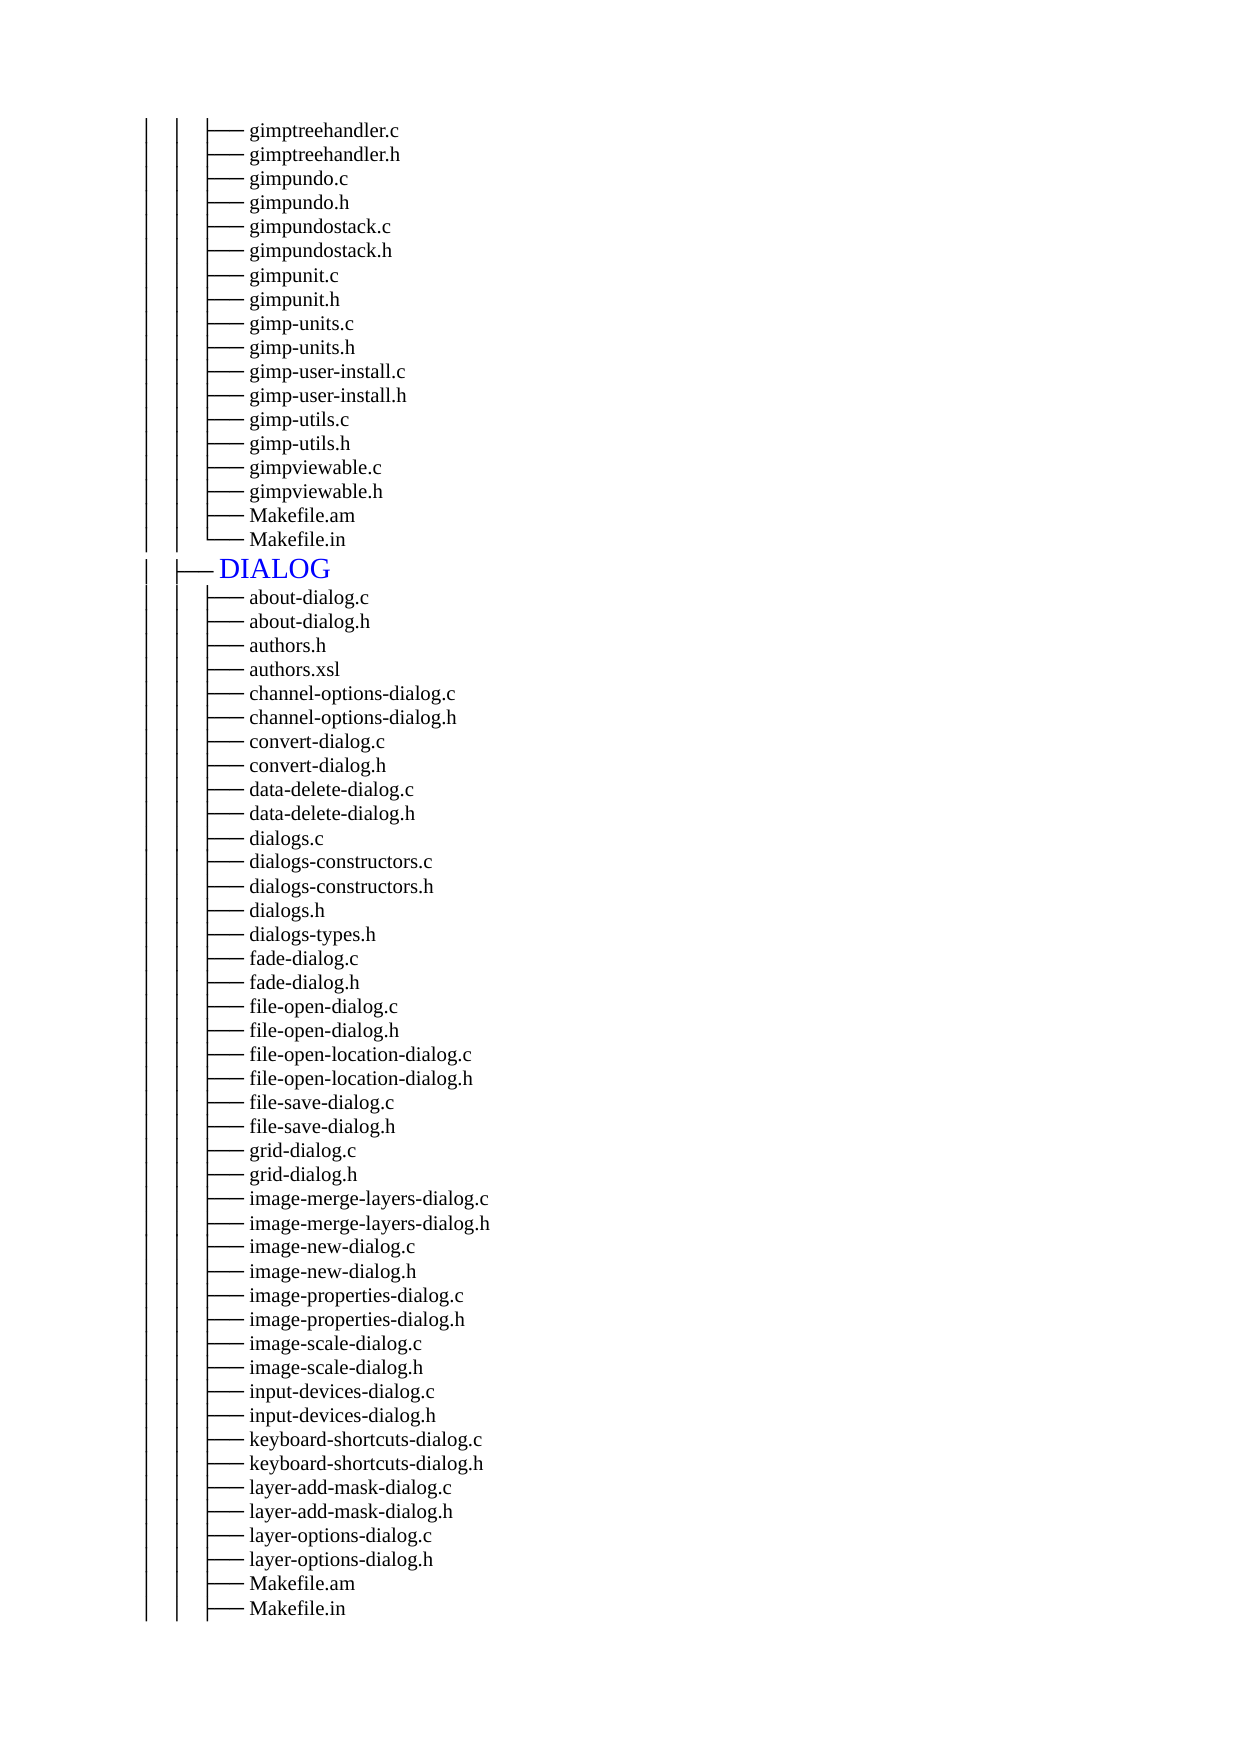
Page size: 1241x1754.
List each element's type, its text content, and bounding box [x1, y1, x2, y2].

text │ │ ├── gimpviewable.c [177, 455, 207, 479]
text │ │ ├── grid-dialog.h [177, 1162, 207, 1186]
text │ │ ├── Makefile.am [118, 503, 146, 527]
text │ │ ├── gimpundostack.h [118, 238, 146, 262]
text │ │ ├── gimp-utils.c [208, 407, 1122, 431]
text │ │ ├── gimpviewable.h [118, 479, 146, 503]
text │ │ ├── gimp-units.c [118, 311, 146, 335]
text │ │ ├── Makefile.am [177, 1571, 207, 1595]
text │ │ ├── convert-dialog.c [118, 729, 146, 753]
text │ │ ├── layer-add-mask-dialog.h [208, 1499, 1122, 1523]
text │ │ ├── gimpundostack.c [177, 214, 207, 238]
text │ │ ├── image-properties-dialog.c [118, 1283, 146, 1307]
text │ │ ├── dialogs-types.h [118, 922, 146, 946]
text │ │ ├── dialogs-constructors.c [118, 849, 146, 873]
text │ │ ├── dialogs.h [147, 898, 176, 922]
text │ │ ├── about-dialog.c [177, 585, 207, 609]
text │ │ ├── data-delete-dialog.h [208, 801, 1122, 825]
text │ │ ├── convert-dialog.c [147, 729, 176, 753]
text │ │ ├── image-properties-dialog.h [118, 1307, 146, 1331]
text │ │ ├── gimpunit.c [118, 262, 146, 287]
text │ │ ├── file-open-location-dialog.c [208, 1042, 1122, 1066]
text │ │ ├── file-save-dialog.h [177, 1114, 207, 1138]
text │ │ ├── Makefile.am [147, 1571, 176, 1595]
text │ │ ├── authors.h [118, 633, 146, 657]
text │ │ ├── layer-options-dialog.h [177, 1547, 207, 1571]
text │ │ ├── gimp-units.h [147, 335, 176, 359]
text │ │ ├── image-properties-dialog.c [177, 1283, 207, 1307]
text │ │ ├── fade-dialog.c [147, 946, 176, 970]
text │ │ ├── gimpviewable.c [118, 455, 146, 479]
text │ │ ├── image-properties-dialog.h [208, 1307, 1122, 1331]
text │ │ ├── about-dialog.h [118, 609, 146, 633]
text │ │ ├── gimpunit.h [147, 287, 176, 311]
text │ │ ├── dialogs.h [177, 898, 207, 922]
text │ │ ├── gimp-units.h [208, 335, 1122, 359]
text │ │ ├── Makefile.am [208, 1571, 1122, 1595]
text │ │ ├── layer-add-mask-dialog.h [147, 1499, 176, 1523]
text │ │ ├── gimp-units.h [118, 335, 146, 359]
text │ │ ├── grid-dialog.h [147, 1162, 176, 1186]
text │ │ ├── dialogs-types.h [177, 922, 207, 946]
text │ │ ├── layer-options-dialog.c [208, 1523, 1122, 1547]
text │ │ ├── dialogs.c [118, 825, 146, 849]
text │ │ ├── fade-dialog.c [208, 946, 1122, 970]
text │ │ ├── dialogs-constructors.h [177, 873, 207, 898]
text │ │ ├── data-delete-dialog.h [118, 801, 146, 825]
text │ │ ├── channel-options-dialog.c [147, 681, 176, 705]
text │ │ ├── gimpunit.h [208, 287, 1122, 311]
text │ │ ├── image-properties-dialog.h [177, 1307, 207, 1331]
text │ │ ├── gimpundo.h [177, 190, 207, 214]
text │ │ ├── file-save-dialog.h [208, 1114, 1122, 1138]
text │ │ ├── image-properties-dialog.c [208, 1283, 1122, 1307]
text │ │ ├── authors.xsl [147, 657, 176, 681]
text │ │ ├── gimptreehandler.h [208, 142, 1122, 166]
text │ │ ├── gimp-units.c [147, 311, 176, 335]
text │ │ └── Makefile.in [177, 527, 1122, 551]
text │ │ ├── image-new-dialog.h [147, 1258, 176, 1283]
text │ │ ├── fade-dialog.h [208, 970, 1122, 994]
text │ │ ├── layer-options-dialog.c [177, 1523, 207, 1547]
text │ │ ├── image-merge-layers-dialog.h [208, 1210, 1122, 1234]
text │ │ ├── file-open-location-dialog.h [177, 1066, 207, 1090]
text │ │ ├── image-scale-dialog.c [208, 1331, 1122, 1355]
text │ │ ├── file-open-dialog.c [177, 994, 207, 1018]
text │ │ ├── layer-options-dialog.c [118, 1523, 146, 1547]
text │ │ ├── gimp-utils.h [118, 431, 146, 455]
text │ │ ├── gimpundostack.h [147, 238, 176, 262]
text │ │ ├── gimp-units.c [177, 311, 207, 335]
text │ │ ├── image-scale-dialog.h [177, 1355, 207, 1379]
text │ │ ├── layer-options-dialog.h [118, 1547, 146, 1571]
text │ │ ├── dialogs.c [147, 825, 176, 849]
text │ │ ├── image-merge-layers-dialog.h [177, 1210, 207, 1234]
text │ │ ├── image-new-dialog.c [177, 1234, 207, 1258]
text │ │ ├── gimp-units.c [208, 311, 1122, 335]
text │ │ ├── gimp-utils.h [177, 431, 207, 455]
text │ │ ├── gimptreehandler.h [147, 142, 176, 166]
text │ │ ├── data-delete-dialog.c [147, 777, 176, 801]
text │ │ ├── about-dialog.c [118, 585, 146, 609]
text │ │ ├── input-devices-dialog.c [147, 1379, 176, 1403]
text │ │ ├── file-open-location-dialog.h [208, 1066, 1122, 1090]
text │ │ ├── input-devices-dialog.h [118, 1403, 146, 1427]
text │ │ ├── layer-add-mask-dialog.c [147, 1475, 176, 1499]
text │ │ ├── gimptreehandler.h [118, 142, 146, 166]
text │ │ ├── image-merge-layers-dialog.c [177, 1186, 207, 1210]
text │ │ ├── gimp-user-install.c [147, 359, 176, 383]
text │ │ ├── keyboard-shortcuts-dialog.h [208, 1451, 1122, 1475]
text │ │ ├── convert-dialog.c [208, 729, 1122, 753]
text │ │ ├── channel-options-dialog.h [208, 705, 1122, 729]
text │ │ ├── authors.xsl [118, 657, 146, 681]
text │ │ ├── gimpunit.c [208, 262, 1122, 287]
text │ │ ├── Makefile.in [177, 1595, 207, 1619]
text │ │ ├── Makefile.in [147, 1595, 176, 1619]
text │ │ ├── gimpunit.h [177, 287, 207, 311]
text │ │ ├── gimpviewable.h [177, 479, 207, 503]
text │ │ ├── gimpviewable.h [208, 479, 1122, 503]
text │ │ ├── about-dialog.h [147, 609, 176, 633]
text │ │ ├── dialogs.h [208, 898, 1122, 922]
text │ │ ├── fade-dialog.c [177, 946, 207, 970]
text │ │ ├── authors.xsl [177, 657, 207, 681]
text │ │ ├── gimp-user-install.c [177, 359, 207, 383]
text │ │ ├── Makefile.in [118, 1595, 146, 1619]
text │ │ ├── grid-dialog.c [118, 1138, 146, 1162]
text │ │ ├── file-save-dialog.c [177, 1090, 207, 1114]
text │ │ ├── gimpundostack.c [147, 214, 176, 238]
text │ │ ├── gimpunit.c [177, 262, 207, 287]
text │ │ ├── about-dialog.c [208, 585, 1122, 609]
text │ │ ├── gimpviewable.c [208, 455, 1122, 479]
text │ │ ├── fade-dialog.h [118, 970, 146, 994]
text │ │ ├── gimpundostack.c [208, 214, 1122, 238]
text │ │ ├── channel-options-dialog.c [208, 681, 1122, 705]
text │ │ ├── gimpunit.h [118, 287, 146, 311]
text │ │ ├── input-devices-dialog.c [118, 1379, 146, 1403]
text │ │ ├── gimpundo.h [118, 190, 146, 214]
text │ │ ├── image-new-dialog.c [147, 1234, 176, 1258]
text │ │ ├── input-devices-dialog.c [208, 1379, 1122, 1403]
text │ │ ├── gimpundostack.c [118, 214, 146, 238]
text │ │ ├── gimpundostack.h [177, 238, 207, 262]
text │ │ ├── Makefile.am [208, 503, 1122, 527]
text │ │ ├── image-scale-dialog.c [177, 1331, 207, 1355]
text │ │ ├── gimpundo.h [147, 190, 176, 214]
text │ │ ├── gimp-user-install.c [208, 359, 1122, 383]
text │ │ ├── fade-dialog.h [147, 970, 176, 994]
text │ │ ├── gimptreehandler.c [208, 118, 1122, 142]
text │ │ ├── grid-dialog.c [208, 1138, 1122, 1162]
text │ │ ├── layer-add-mask-dialog.h [118, 1499, 146, 1523]
text │ │ ├── convert-dialog.h [208, 753, 1122, 777]
text │ │ ├── data-delete-dialog.c [208, 777, 1122, 801]
text │ │ ├── data-delete-dialog.c [118, 777, 146, 801]
text │ │ ├── keyboard-shortcuts-dialog.h [177, 1451, 207, 1475]
text │ │ ├── gimpundo.c [177, 166, 207, 190]
text │ │ ├── grid-dialog.c [177, 1138, 207, 1162]
text │ │ ├── layer-add-mask-dialog.c [208, 1475, 1122, 1499]
text │ │ ├── gimp-user-install.h [208, 383, 1122, 407]
text │ │ ├── gimpundo.c [118, 166, 146, 190]
text │ │ ├── fade-dialog.c [118, 946, 146, 970]
text │ │ ├── layer-options-dialog.h [147, 1547, 176, 1571]
text │ │ ├── data-delete-dialog.h [177, 801, 207, 825]
text │ │ ├── gimptreehandler.c [177, 118, 207, 142]
text │ │ ├── gimp-user-install.h [177, 383, 207, 407]
text │ │ ├── gimp-utils.h [147, 431, 176, 455]
text │ │ ├── gimp-utils.c [118, 407, 146, 431]
text │ │ ├── channel-options-dialog.h [177, 705, 207, 729]
text │ │ ├── channel-options-dialog.h [147, 705, 176, 729]
text │ │ ├── gimp-utils.h [208, 431, 1122, 455]
text │ │ ├── layer-add-mask-dialog.c [177, 1475, 207, 1499]
text │ │ ├── layer-add-mask-dialog.h [177, 1499, 207, 1523]
text │ │ ├── file-open-dialog.h [118, 1018, 146, 1042]
text │ │ ├── data-delete-dialog.h [147, 801, 176, 825]
text │ │ ├── dialogs.c [208, 825, 1122, 849]
text │ │ ├── about-dialog.h [177, 609, 207, 633]
text │ │ ├── image-new-dialog.c [208, 1234, 1122, 1258]
text │ │ ├── input-devices-dialog.h [177, 1403, 207, 1427]
text │ │ ├── input-devices-dialog.h [147, 1403, 176, 1427]
text │ │ ├── file-open-dialog.h [208, 1018, 1122, 1042]
text │ │ ├── gimp-utils.c [177, 407, 207, 431]
text │ │ ├── data-delete-dialog.c [177, 777, 207, 801]
text │ │ ├── gimpundostack.h [208, 238, 1122, 262]
text │ │ ├── Makefile.am [177, 503, 207, 527]
text │ │ ├── grid-dialog.h [208, 1162, 1122, 1186]
text │ │ ├── file-open-dialog.h [177, 1018, 207, 1042]
text │ │ ├── file-open-location-dialog.c [177, 1042, 207, 1066]
text │ │ ├── input-devices-dialog.h [208, 1403, 1122, 1427]
text │ │ ├── image-new-dialog.h [208, 1258, 1122, 1283]
text │ │ ├── channel-options-dialog.c [177, 681, 207, 705]
text │ │ ├── dialogs-constructors.c [208, 849, 1122, 873]
text │ │ ├── file-open-dialog.h [147, 1018, 176, 1042]
text │ │ ├── about-dialog.h [208, 609, 1122, 633]
text │ │ ├── dialogs-types.h [147, 922, 176, 946]
text │ │ ├── image-new-dialog.c [118, 1234, 146, 1258]
text │ │ ├── gimp-user-install.h [118, 383, 146, 407]
text │ │ ├── file-open-dialog.c [118, 994, 146, 1018]
text │ │ ├── dialogs-constructors.c [177, 849, 207, 873]
text │ │ ├── about-dialog.c [147, 585, 176, 609]
text │ │ ├── image-scale-dialog.h [118, 1355, 146, 1379]
text │ │ ├── authors.xsl [208, 657, 1122, 681]
text │ │ ├── convert-dialog.c [177, 729, 207, 753]
text │ │ ├── dialogs-constructors.h [208, 873, 1122, 898]
text │ │ ├── dialogs-constructors.c [147, 849, 176, 873]
text │ │ └── Makefile.in [118, 527, 146, 551]
text │ │ ├── image-scale-dialog.c [118, 1331, 146, 1355]
text │ │ ├── gimpviewable.h [147, 479, 176, 503]
text │ │ ├── dialogs.c [177, 825, 207, 849]
text │ │ ├── gimpunit.c [147, 262, 176, 287]
text │ ├── DIALOG [118, 551, 1122, 585]
text │ │ ├── gimptreehandler.c [118, 118, 146, 142]
text │ │ ├── image-new-dialog.h [177, 1258, 207, 1283]
text │ │ ├── input-devices-dialog.c [177, 1379, 207, 1403]
text │ │ ├── layer-add-mask-dialog.c [118, 1475, 146, 1499]
text │ │ ├── layer-options-dialog.h [208, 1547, 1122, 1571]
text │ │ ├── image-new-dialog.h [118, 1258, 146, 1283]
text │ │ ├── convert-dialog.h [147, 753, 176, 777]
text │ │ ├── gimpundo.c [147, 166, 176, 190]
text │ │ ├── authors.h [208, 633, 1122, 657]
text │ │ ├── convert-dialog.h [118, 753, 146, 777]
text │ │ ├── gimp-units.h [177, 335, 207, 359]
text │ │ ├── dialogs-constructors.h [147, 873, 176, 898]
text │ │ ├── gimp-user-install.c [118, 359, 146, 383]
text │ │ ├── dialogs-types.h [208, 922, 1122, 946]
text │ │ ├── gimpundo.c [208, 166, 1122, 190]
text │ │ ├── convert-dialog.h [177, 753, 207, 777]
text │ │ ├── Makefile.am [118, 1571, 146, 1595]
text │ │ ├── keyboard-shortcuts-dialog.c [177, 1427, 207, 1451]
text │ │ ├── layer-options-dialog.c [147, 1523, 176, 1547]
text │ │ ├── image-scale-dialog.h [147, 1355, 176, 1379]
text │ │ ├── file-open-dialog.c [208, 994, 1122, 1018]
text │ │ ├── Makefile.in [208, 1595, 1122, 1619]
text │ │ ├── gimp-utils.c [147, 407, 176, 431]
text │ │ ├── channel-options-dialog.h [118, 705, 146, 729]
text │ │ ├── fade-dialog.h [177, 970, 207, 994]
text │ │ ├── gimpviewable.c [147, 455, 176, 479]
text │ │ ├── grid-dialog.c [147, 1138, 176, 1162]
text │ │ ├── image-properties-dialog.h [147, 1307, 176, 1331]
text │ │ ├── Makefile.am [147, 503, 176, 527]
text │ │ ├── gimp-user-install.h [147, 383, 176, 407]
text │ │ ├── grid-dialog.h [118, 1162, 146, 1186]
text │ │ ├── file-open-dialog.c [147, 994, 176, 1018]
text │ │ └── Makefile.in [147, 527, 176, 551]
text │ │ ├── dialogs-constructors.h [118, 873, 146, 898]
text │ │ ├── image-scale-dialog.h [208, 1355, 1122, 1379]
text │ │ ├── authors.h [177, 633, 207, 657]
text │ │ ├── file-save-dialog.c [118, 1090, 146, 1114]
text │ │ ├── file-save-dialog.c [147, 1090, 176, 1114]
text │ │ ├── file-save-dialog.h [118, 1114, 146, 1138]
text │ │ ├── keyboard-shortcuts-dialog.c [208, 1427, 1122, 1451]
text │ │ ├── file-save-dialog.h [147, 1114, 176, 1138]
text │ │ ├── gimpundo.h [208, 190, 1122, 214]
text │ │ ├── gimptreehandler.c [147, 118, 176, 142]
text │ │ ├── authors.h [147, 633, 176, 657]
text │ │ ├── image-merge-layers-dialog.c [208, 1186, 1122, 1210]
text │ │ ├── gimptreehandler.h [177, 142, 207, 166]
text │ │ ├── channel-options-dialog.c [118, 681, 146, 705]
text │ │ ├── dialogs.h [118, 898, 146, 922]
text │ │ ├── image-properties-dialog.c [147, 1283, 176, 1307]
text │ │ ├── file-save-dialog.c [208, 1090, 1122, 1114]
text │ │ ├── image-scale-dialog.c [147, 1331, 176, 1355]
